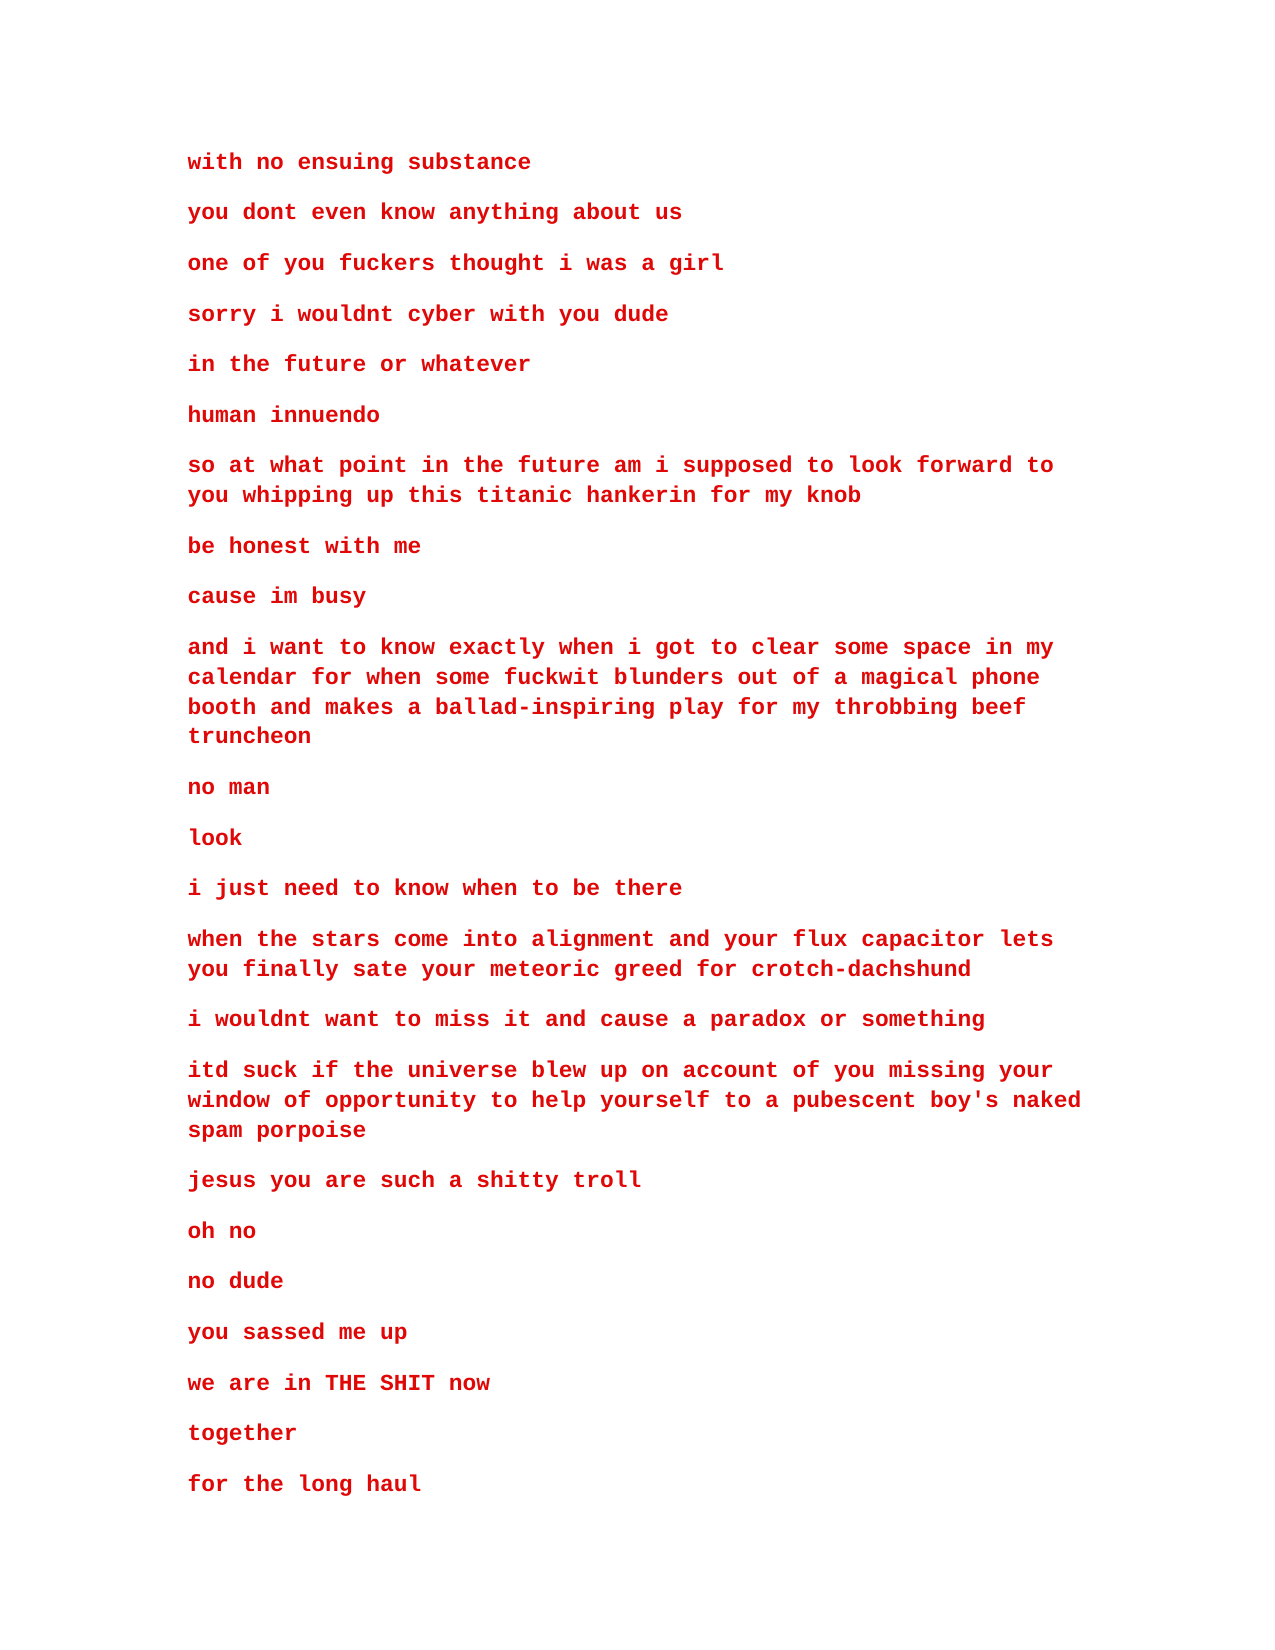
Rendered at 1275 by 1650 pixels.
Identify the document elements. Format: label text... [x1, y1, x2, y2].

text oh no [187, 1219, 1087, 1245]
text cause im busy [187, 585, 1087, 611]
text jesus you are such a shitty troll [187, 1168, 1087, 1194]
text i just need to know when to be there [187, 877, 1087, 903]
text no dude [187, 1270, 1087, 1296]
text we are in THE SHIT now [187, 1371, 1087, 1397]
text and i want to know exactly when i got to clear some space in my calendar for when some fuckwit blunders out of a magical phone booth and makes a ballad-inspiring play for my throbbing beef truncheon [187, 635, 1087, 751]
text look [187, 826, 1087, 852]
text together [187, 1422, 1087, 1448]
text be honest with me [187, 534, 1087, 560]
text in the future or whatever [187, 352, 1087, 378]
text i wouldnt want to miss it and cause a paradox or something [187, 1008, 1087, 1034]
text no man [187, 775, 1087, 801]
text with no ensuing substance [187, 150, 1087, 176]
text you dont even know anything about us [187, 201, 1087, 227]
text when the stars come into alignment and your flux capacitor lets you finally sate your meteoric greed for crotch-dachshund [187, 927, 1087, 983]
text sorry i wouldnt cyber with you dude [187, 302, 1087, 328]
text you sassed me up [187, 1320, 1087, 1346]
text so at what point in the future am i supposed to look forward to you whipping up this titanic hankerin for my knob [187, 454, 1087, 509]
text human innuendo [187, 403, 1087, 429]
text itd suck if the universe blew up on account of you missing your window of opportunity to help yourself to a pubescent boy's naked spam porpoise [187, 1058, 1087, 1144]
text one of you fuckers thought i was a girl [187, 251, 1087, 277]
text for the long haul [187, 1472, 1087, 1498]
